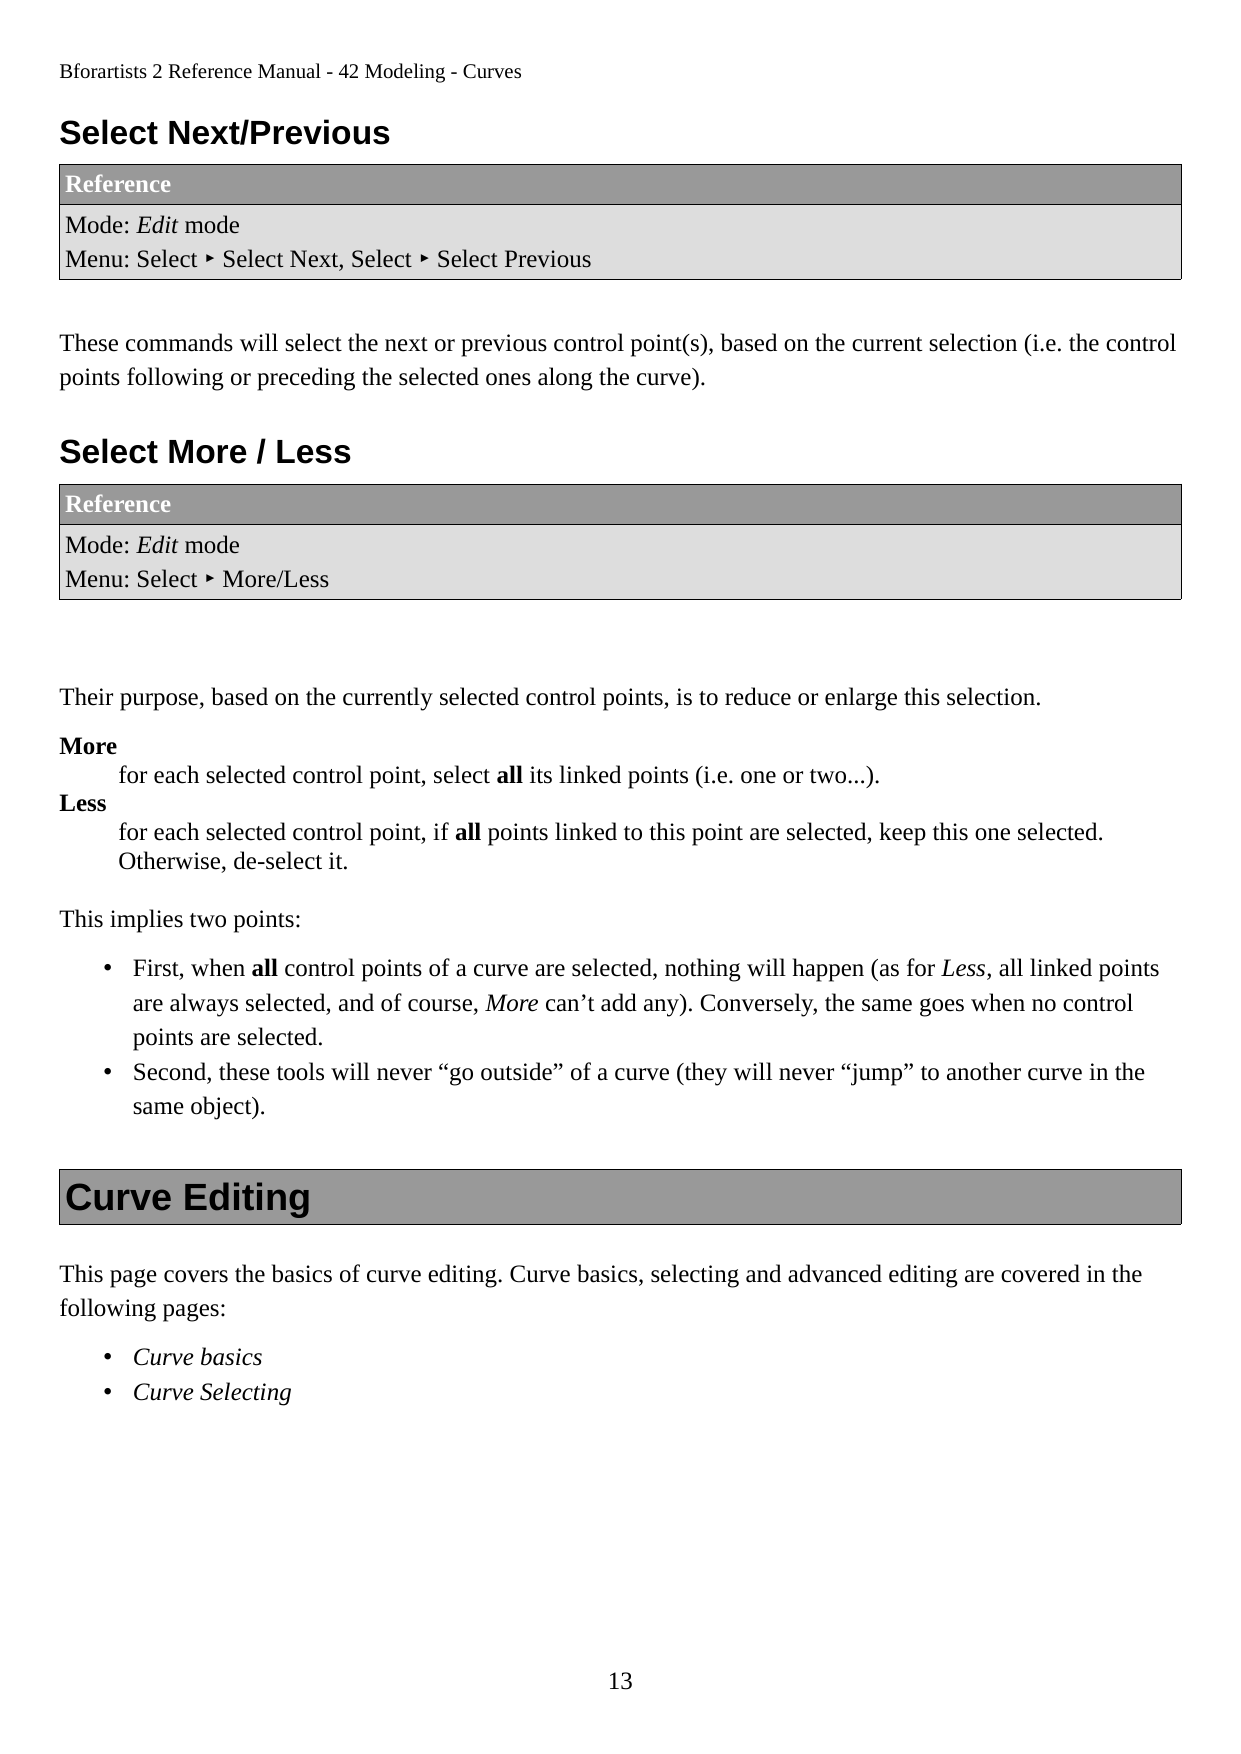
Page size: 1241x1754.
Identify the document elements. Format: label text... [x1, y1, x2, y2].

list First, when all control points of a curve are selected, nothing will happen (as for Less, all linked points are always selected, and of course, More can’t add any). Conversely, the same goes when no control points are selected. [103, 953, 1181, 1051]
text These commands will select the next or previous control point(s), based on the current selection (i.e. the control points following or preceding the selected ones along the curve). [59, 328, 1181, 391]
list for each selected control point, select all its linked points (i.e. one or two...). [118, 760, 1181, 788]
list Curve Selecting [103, 1377, 1181, 1406]
text This implies two points: [59, 904, 1181, 933]
table_cell Mode: Edit mode Menu: Select ‣ More/Less [60, 525, 1181, 599]
text Their purpose, based on the currently selected control points, is to reduce or enlarge this selection. [59, 682, 1181, 711]
subtitle Select More / Less [59, 432, 1181, 471]
table_header Reference [60, 165, 1181, 204]
list for each selected control point, if all points linked to this point are selected, keep this one selected. Otherwise, de-select it. [118, 817, 1181, 875]
text This page covers the basics of curve editing. Curve basics, selecting and advanced editing are covered in the following pages: [59, 1259, 1181, 1322]
subtitle Select Next/Previous [59, 113, 1181, 151]
table_header Reference [60, 485, 1181, 524]
subtitle Less [59, 788, 1181, 817]
subtitle More [59, 731, 1181, 760]
table_header Curve Editing [60, 1170, 1181, 1224]
list Second, these tools will never “go outside” of a curve (they will never “jump” to another curve in the same object). [103, 1057, 1181, 1120]
list Curve basics [103, 1342, 1181, 1371]
table_cell Mode: Edit mode Menu: Select ‣ Select Next, Select ‣ Select Previous [60, 205, 1181, 279]
